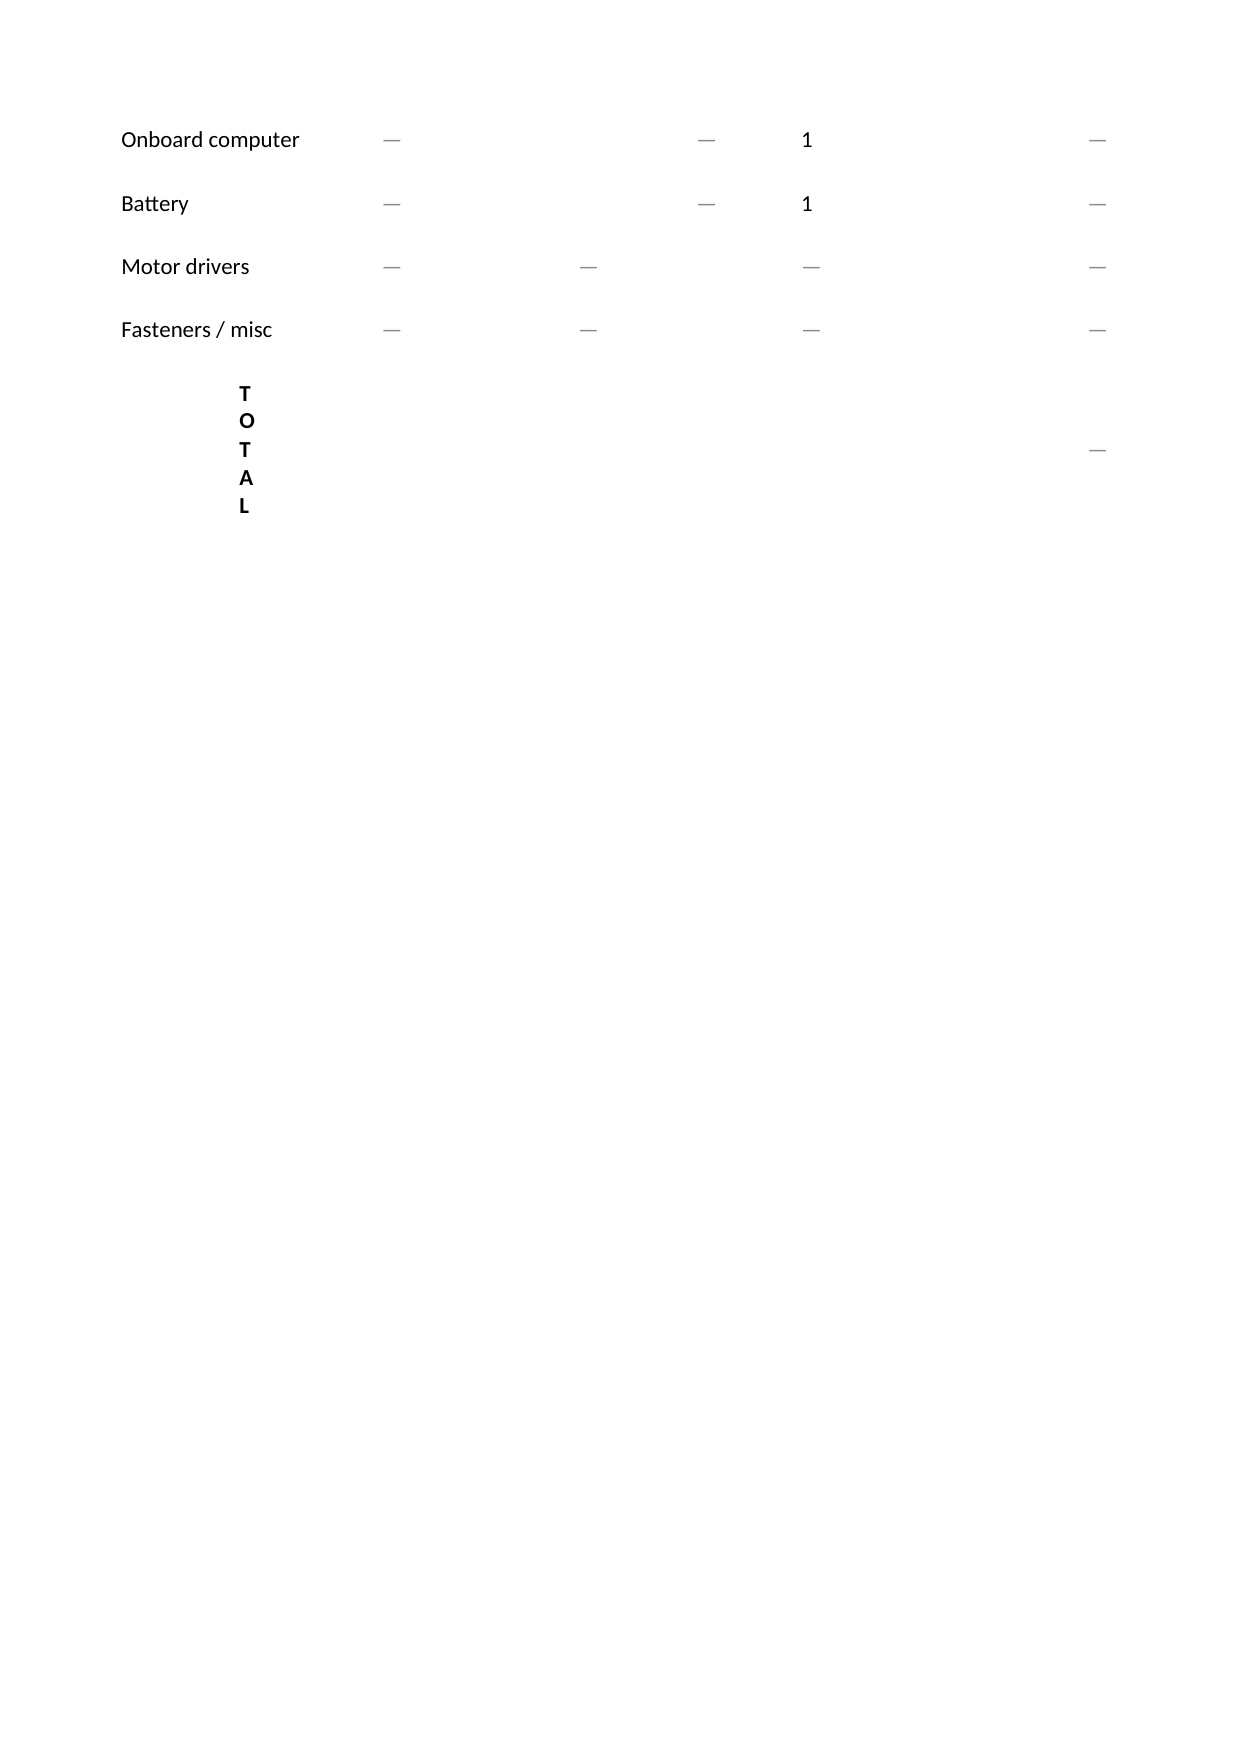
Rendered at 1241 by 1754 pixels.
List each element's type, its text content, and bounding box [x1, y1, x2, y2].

table_cell — [798, 313, 966, 376]
table_cell [379, 59, 575, 122]
table_cell — [966, 249, 1156, 312]
table_cell — [575, 249, 798, 312]
table_cell Onboard computer [118, 123, 378, 186]
table_cell [798, 376, 966, 551]
table_cell Battery [118, 186, 378, 249]
table_cell — [966, 123, 1156, 186]
table_cell — [966, 186, 1156, 249]
table_cell 1 [798, 186, 966, 249]
table_cell — [575, 186, 798, 249]
table_cell [966, 59, 1156, 122]
table_cell — [575, 313, 798, 376]
table_cell [798, 59, 966, 122]
table_cell [575, 376, 798, 551]
table_cell — [379, 249, 575, 312]
table_cell — [379, 313, 575, 376]
table_cell — [966, 313, 1156, 376]
table_cell Fasteners / misc [118, 313, 378, 376]
table_cell [575, 59, 798, 122]
table_cell [379, 376, 575, 551]
table_cell — [379, 186, 575, 249]
table_cell Motor drivers [118, 249, 378, 312]
table_cell — [966, 376, 1156, 551]
table_cell — [575, 123, 798, 186]
table_cell TOTAL [118, 376, 378, 551]
table_cell 1 [798, 123, 966, 186]
table_cell — [798, 249, 966, 312]
table_cell [118, 59, 378, 122]
table_cell — [379, 123, 575, 186]
